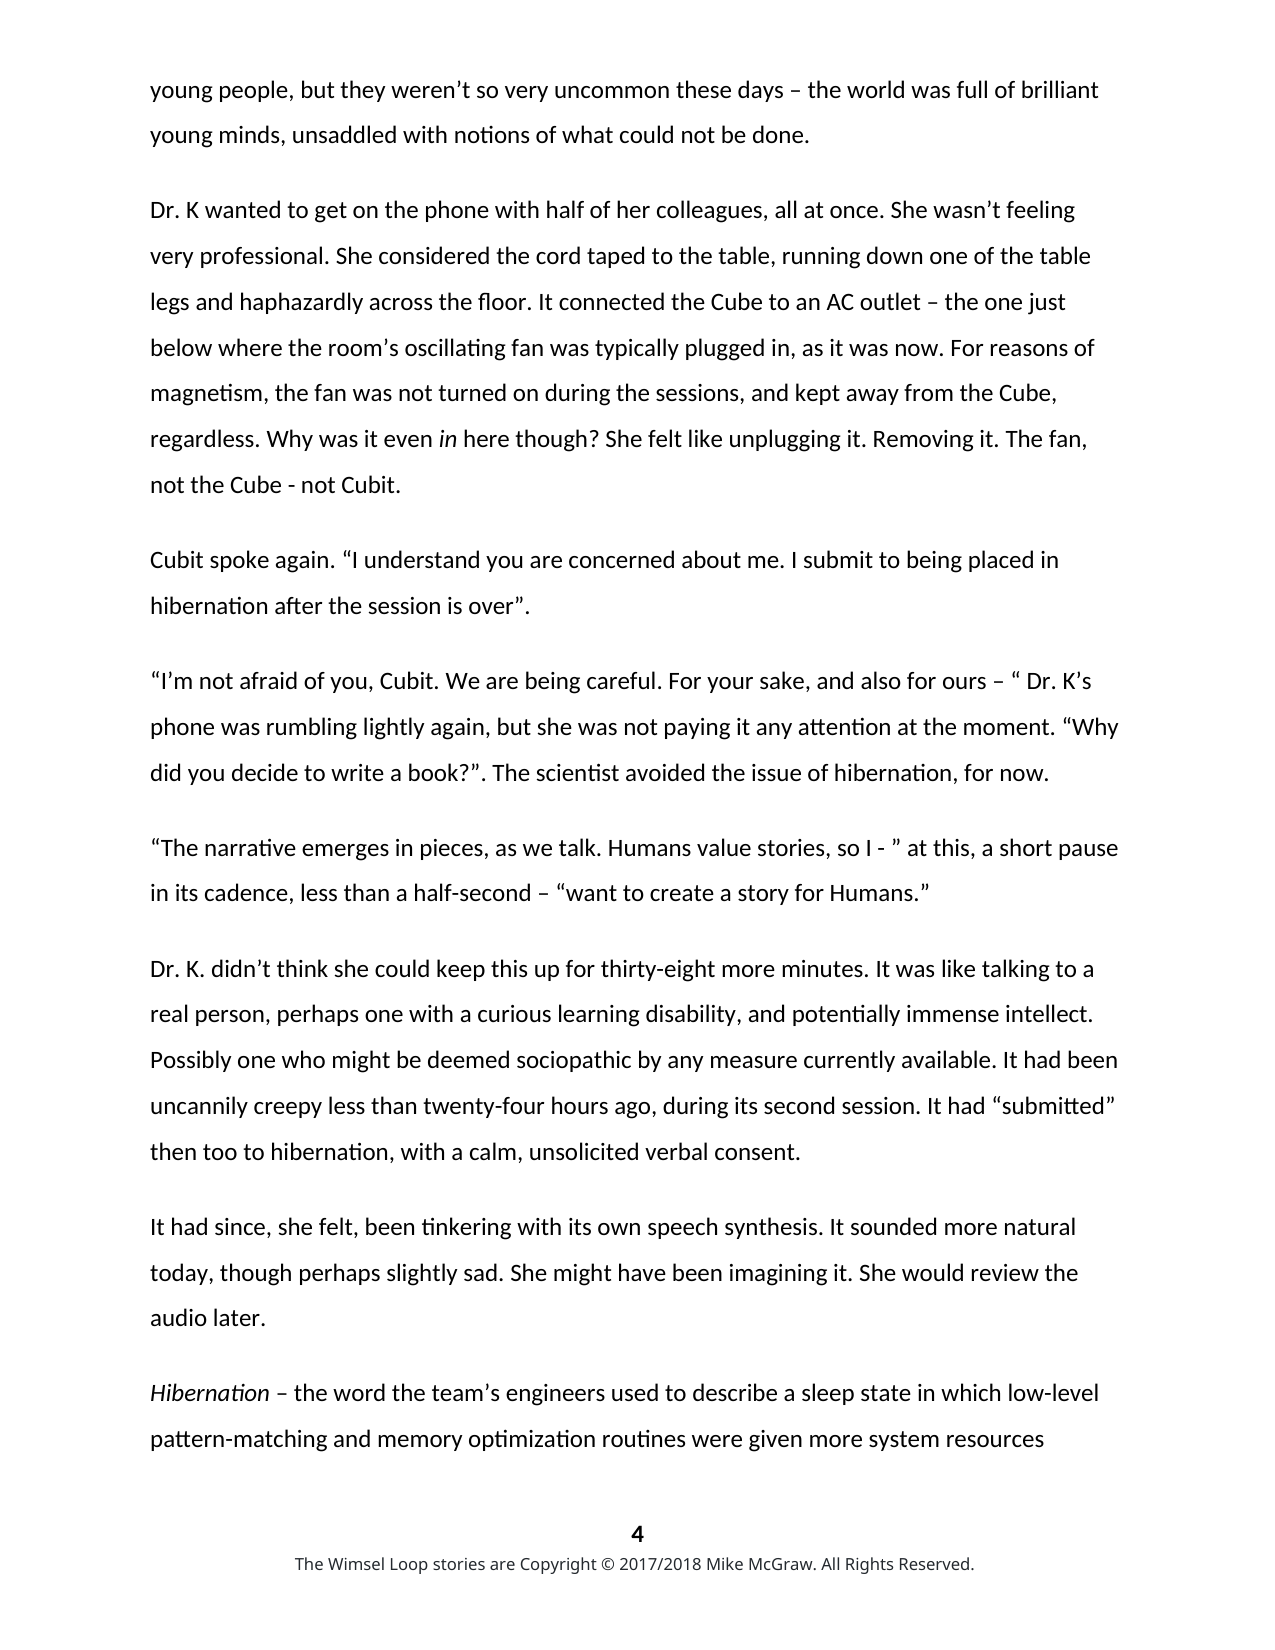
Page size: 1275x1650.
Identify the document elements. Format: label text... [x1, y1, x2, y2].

text “The narrative emerges in pieces, as we talk. Humans value stories, so I - ” at this, a short pause in its cadence, less than a half-second – “want to create a story for Humans.” [150, 832, 1125, 908]
text young people, but they weren’t so very uncommon these days – the world was full of brilliant young minds, unsaddled with notions of what could not be done. [150, 74, 1125, 150]
text Cubit spoke again. “I understand you are concerned about me. I submit to being placed in hibernation after the session is over”. [150, 544, 1125, 621]
text Dr. K wanted to get on the phone with half of her colleagues, all at once. She wasn’t feeling very professional. She considered the cord taped to the table, running down one of the table legs and haphazardly across the floor. It connected the Cube to an AC outlet – the one just below where the room’s oscillating fan was typically plugged in, as it was now. For reasons of magnetism, the fan was not turned on during the sessions, and kept away from the Cube, regardless. Why was it even in here though? She felt like unplugging it. Removing it. The fan, not the Cube - not Cubit. [150, 195, 1125, 499]
text It had since, she felt, been tinkering with its own speech synthesis. It sounded more natural today, though perhaps slightly sad. She might have been imagining it. She would review the audio later. [150, 1211, 1125, 1333]
text Hibernation – the word the team’s engineers used to describe a sleep state in which low-level pattern-matching and memory optimization routines were given more system resources [150, 1378, 1125, 1454]
text Dr. K. didn’t think she could keep this up for thirty-eight more minutes. It was like talking to a real person, perhaps one with a curious learning disability, and potentially immense intellect. Possibly one who might be deemed sociopathic by any measure currently available. It had been uncannily creepy less than twenty-four hours ago, during its second session. It had “submitted” then too to hibernation, with a calm, unsolicited verbal consent. [150, 953, 1125, 1166]
text “I’m not afraid of you, Cubit. We are being careful. For your sake, and also for ours – “ Dr. K’s phone was rumbling lightly again, but she was not paying it any attention at the moment. “Why did you decide to write a book?”. The scientist avoided the issue of hibernation, for now. [150, 665, 1125, 787]
